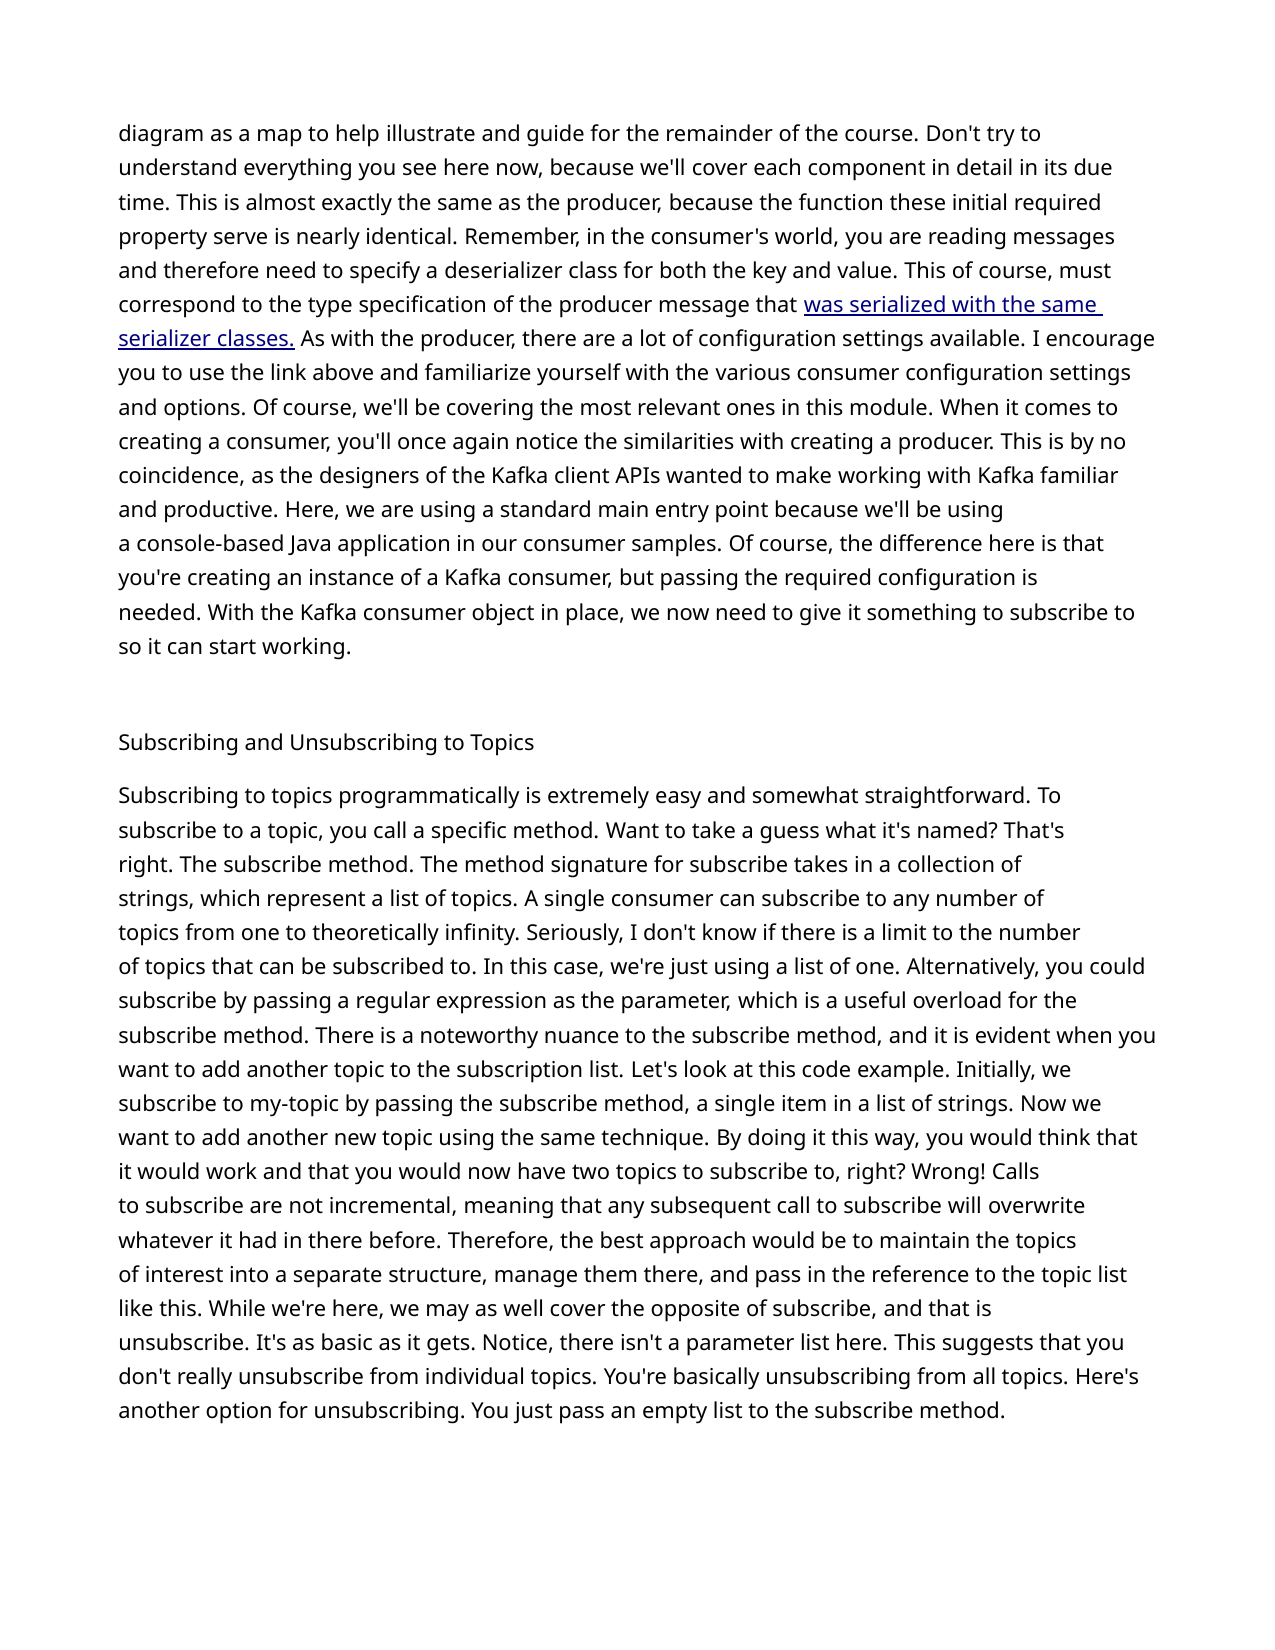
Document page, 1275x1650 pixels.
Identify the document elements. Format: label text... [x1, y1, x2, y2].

text diagram as a map to help illustrate and guide for the remainder of the course. Don't try to understand everything you see here now, because we'll cover each component in detail in its due time. This is almost exactly the same as the producer, because the function these initial required property serve is nearly identical. Remember, in the consumer's world, you are reading messages and therefore need to specify a deserializer class for both the key and value. This of course, must correspond to the type specification of the producer message that was serialized with the same serializer classes. As with the producer, there are a lot of configuration settings available. I encourage you to use the link above and familiarize yourself with the various consumer configuration settings and options. Of course, we'll be covering the most relevant ones in this module. When it comes to creating a consumer, you'll once again notice the similarities with creating a producer. This is by no coincidence, as the designers of the Kafka client APIs wanted to make working with Kafka familiar and productive. Here, we are using a standard main entry point because we'll be using a console‑based Java application in our consumer samples. Of course, the difference here is that you're creating an instance of a Kafka consumer, but passing the required configuration is needed. With the Kafka consumer object in place, we now need to give it something to subscribe to so it can start working. [118, 118, 1157, 660]
subtitle Subscribing and Unsubscribing to Topics [118, 727, 1157, 757]
text Subscribing to topics programmatically is extremely easy and somewhat straightforward. To subscribe to a topic, you call a specific method. Want to take a guess what it's named? That's right. The subscribe method. The method signature for subscribe takes in a collection of strings, which represent a list of topics. A single consumer can subscribe to any number of topics from one to theoretically infinity. Seriously, I don't know if there is a limit to the number of topics that can be subscribed to. In this case, we're just using a list of one. Alternatively, you could subscribe by passing a regular expression as the parameter, which is a useful overload for the subscribe method. There is a noteworthy nuance to the subscribe method, and it is evident when you want to add another topic to the subscription list. Let's look at this code example. Initially, we subscribe to my‑topic by passing the subscribe method, a single item in a list of strings. Now we want to add another new topic using the same technique. By doing it this way, you would think that it would work and that you would now have two topics to subscribe to, right? Wrong! Calls to subscribe are not incremental, meaning that any subsequent call to subscribe will overwrite whatever it had in there before. Therefore, the best approach would be to maintain the topics of interest into a separate structure, manage them there, and pass in the reference to the topic list like this. While we're here, we may as well cover the opposite of subscribe, and that is unsubscribe. It's as basic as it gets. Notice, there isn't a parameter list here. This suggests that you don't really unsubscribe from individual topics. You're basically unsubscribing from all topics. Here's another option for unsubscribing. You just pass an empty list to the subscribe method. [118, 781, 1157, 1425]
